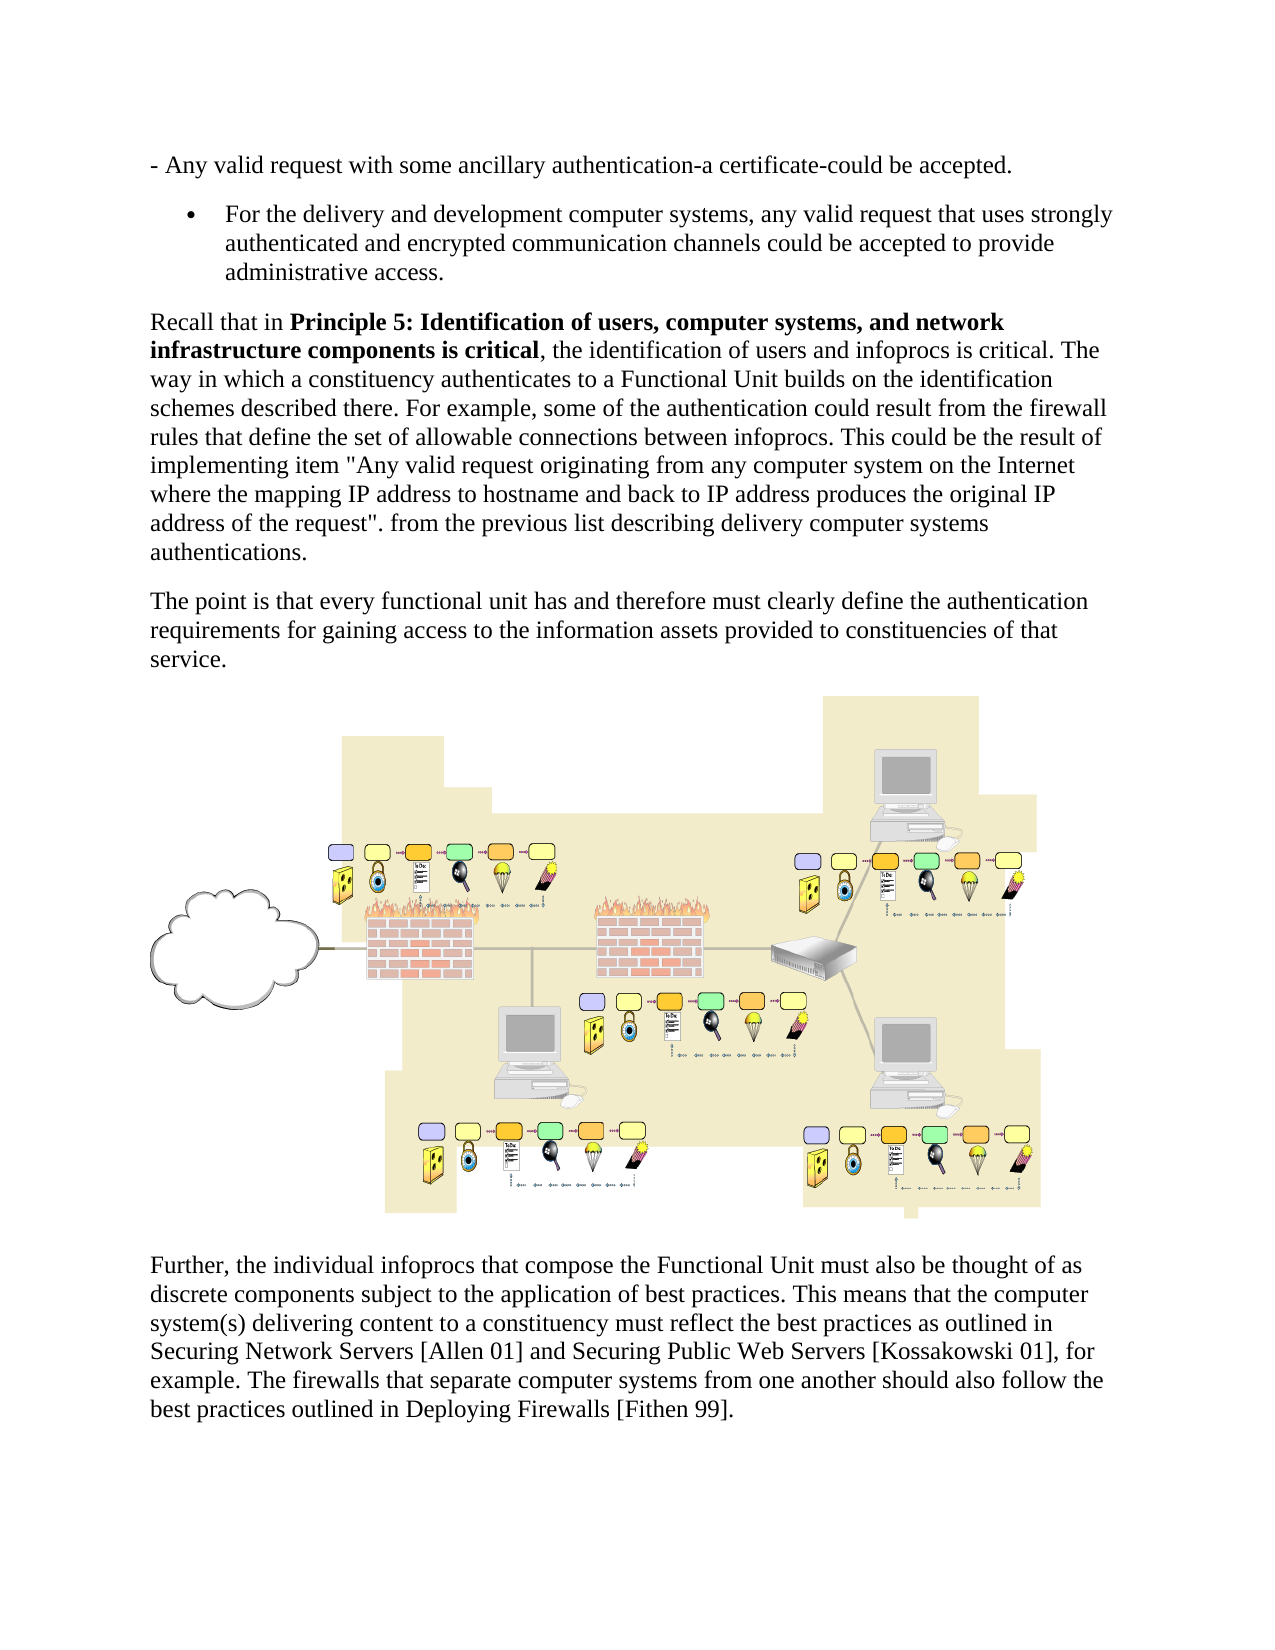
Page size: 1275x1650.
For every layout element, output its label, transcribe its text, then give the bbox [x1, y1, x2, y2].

text The point is that every functional unit has and therefore must clearly define the authentication requirements for gaining access to the information assets provided to constituencies of that service. [150, 586, 1125, 672]
list For the delivery and development computer systems, any valid request that uses strongly authenticated and encrypted communication channels could be accepted to provide administrative access. [187, 199, 1125, 286]
text - Any valid request with some ancillary authentication-a certificate-could be accepted. [150, 150, 1125, 179]
text Further, the individual infoprocs that compose the Functional Unit must also be thought of as discrete components subject to the application of best practices. This means that the computer system(s) delivering content to a constituency must reflect the best practices as outlined in Securing Network Servers [Allen 01] and Securing Public Web Servers [Kossakowski 01], for example. The firewalls that separate computer systems from one another should also follow the best practices outlined in Deploying Firewalls [Fithen 99]. [150, 1250, 1125, 1423]
text Recall that in Principle 5: Identification of users, computer systems, and network infrastructure components is critical, the identification of users and infoprocs is critical. The way in which a constituency authenticates to a Functional Unit builds on the identification schemes described there. For example, some of the authentication could result from the firewall rules that define the set of allowable connections between infoprocs. This could be the result of implementing item "Any valid request originating from any computer system on the Internet where the mapping IP address to hostname and back to IP address produces the original IP address of the request". from the previous list describing delivery computer systems authentications. [150, 307, 1125, 565]
